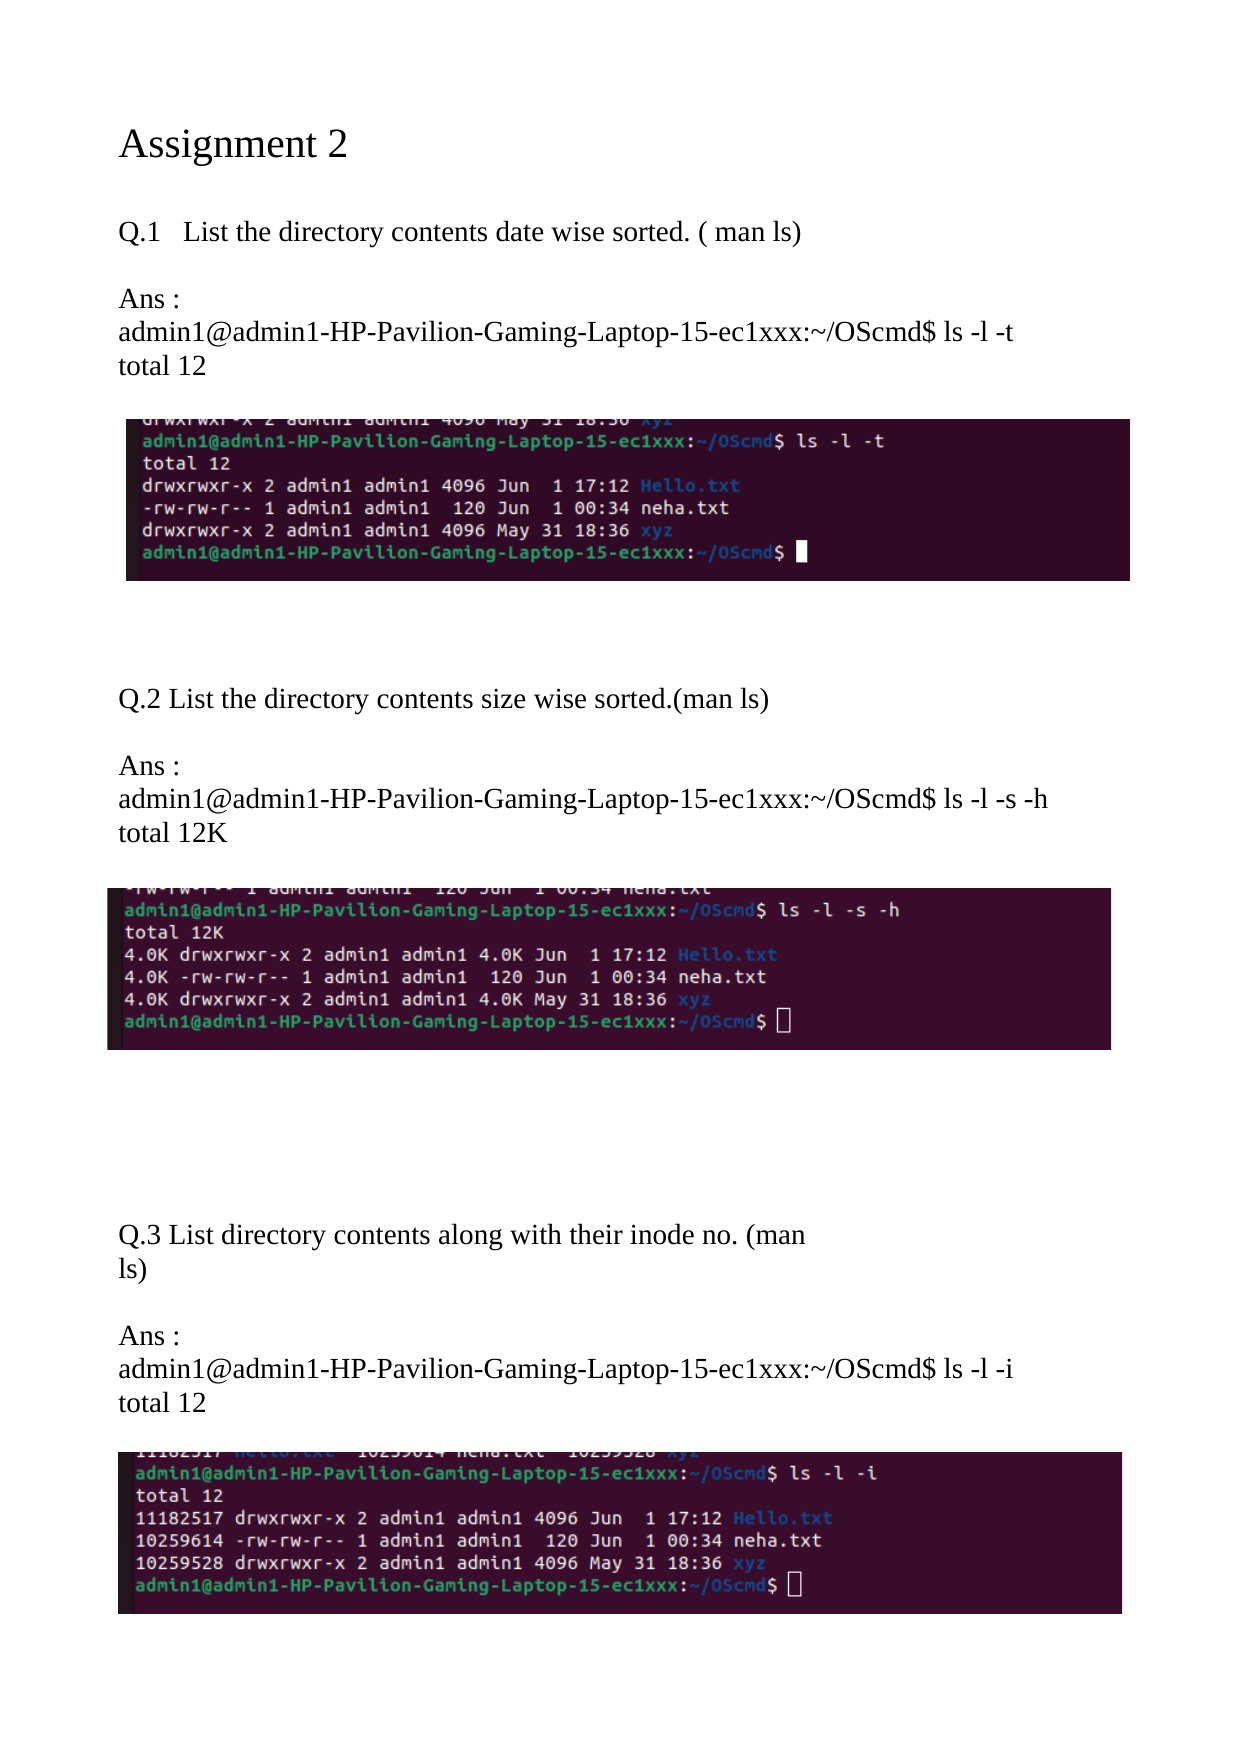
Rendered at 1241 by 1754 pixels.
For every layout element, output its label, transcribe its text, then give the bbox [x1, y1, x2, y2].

text admin1@admin1-HP-Pavilion-Gaming-Laptop-15-ec1xxx:~/OScmd$ ls -l -i [118, 1351, 1122, 1385]
text total 12 [118, 1385, 1122, 1418]
text Q.1 List the directory contents date wise sorted. ( man ls) [118, 214, 1122, 247]
picture [118, 1452, 1123, 1614]
picture [126, 419, 1130, 581]
text Ans : [118, 748, 1122, 782]
picture [107, 888, 1112, 1050]
text total 12 [118, 348, 1122, 382]
text admin1@admin1-HP-Pavilion-Gaming-Laptop-15-ec1xxx:~/OScmd$ ls -l -t [118, 314, 1122, 348]
text total 12K [118, 815, 1122, 849]
text Assignment 2 [118, 118, 1122, 166]
text admin1@admin1-HP-Pavilion-Gaming-Laptop-15-ec1xxx:~/OScmd$ ls -l -s -h [118, 782, 1122, 815]
text Q.2 List the directory contents size wise sorted.(man ls) [118, 681, 1122, 714]
text Q.3 List directory contents along with their inode no. (man [118, 1217, 1122, 1251]
text Ans : [118, 1318, 1122, 1351]
text ls) [118, 1251, 1122, 1284]
text Ans : [118, 281, 1122, 314]
